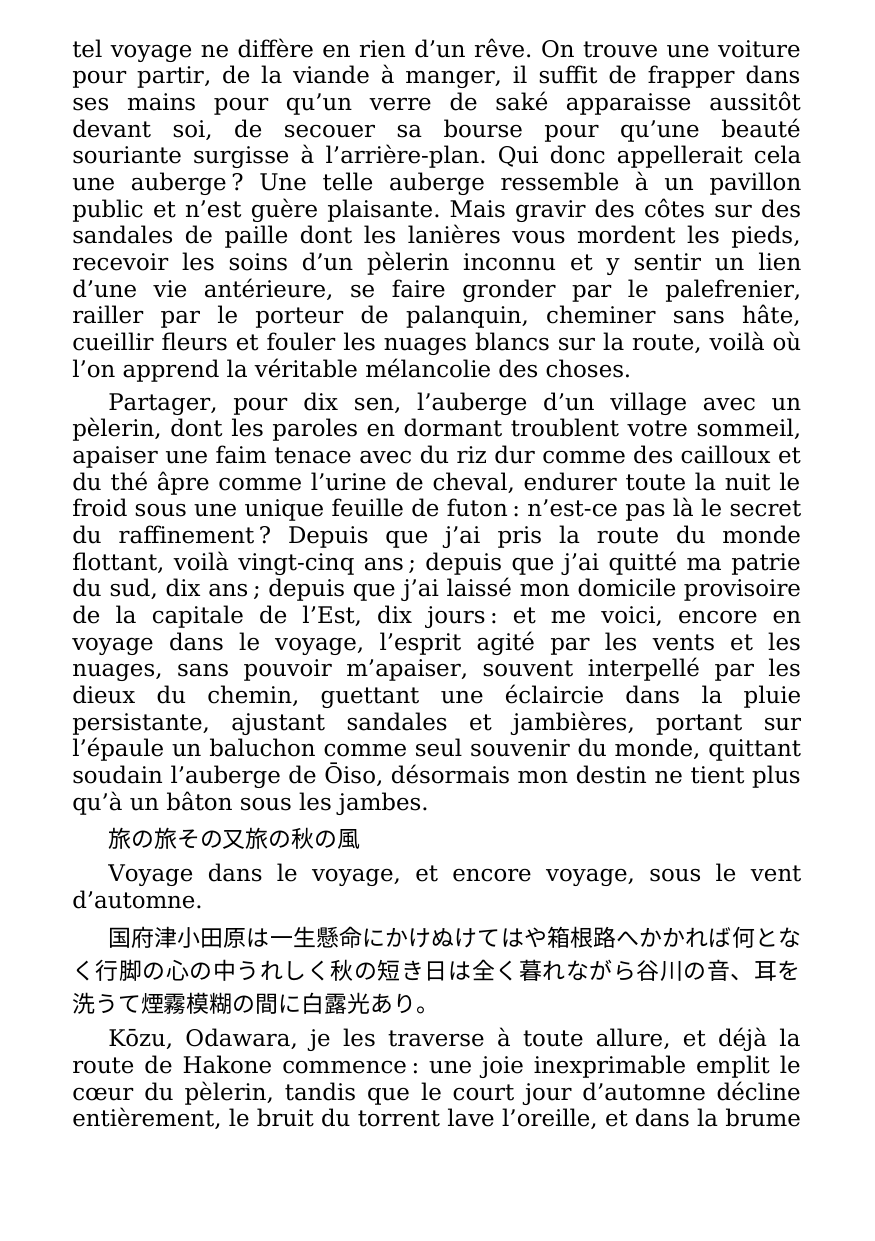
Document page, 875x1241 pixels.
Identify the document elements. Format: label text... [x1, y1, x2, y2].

text Partager, pour dix sen, l’auberge d’un village avec un pèlerin, dont les paroles en dormant troublent votre sommeil, apaiser une faim tenace avec du riz dur comme des cailloux et du thé âpre comme l’urine de cheval, endurer toute la nuit le froid sous une unique feuille de futon : n’est-ce pas là le secret du raffinement ? Depuis que j’ai pris la route du monde flottant, voilà vingt-cinq ans ; depuis que j’ai quitté ma patrie du sud, dix ans ; depuis que j’ai laissé mon domicile provisoire de la capitale de l’Est, dix jours : et me voici, encore en voyage dans le voyage, l’esprit agité par les vents et les nuages, sans pouvoir m’apaiser, souvent interpellé par les dieux du chemin, guettant une éclaircie dans la pluie persistante, ajustant sandales et jambières, portant sur l’épaule un baluchon comme seul souvenir du monde, quittant soudain l’auberge de Ōiso, désormais mon destin ne tient plus qu’à un bâton sous les jambes. [72, 389, 802, 815]
text 国府津小田原は一生懸命にかけぬけてはや箱根路へかかれば何となく行脚の心の中うれしく秋の短き日は全く暮れながら谷川の音、耳を洗うて煙霧模糊の間に白露光あり。 [72, 920, 802, 1019]
text tel voyage ne diffère en rien d’un rêve. On trouve une voiture pour partir, de la viande à manger, il suffit de frapper dans ses mains pour qu’un verre de saké apparaisse aussitôt devant soi, de secouer sa bourse pour qu’une beauté souriante surgisse à l’arrière-plan. Qui donc appellerait cela une auberge ? Une telle auberge ressemble à un pavillon public et n’est guère plaisante. Mais gravir des côtes sur des sandales de paille dont les lanières vous mordent les pieds, recevoir les soins d’un pèlerin inconnu et y sentir un lien d’une vie antérieure, se faire gronder par le palefrenier, railler par le porteur de palanquin, cheminer sans hâte, cueillir fleurs et fouler les nuages blancs sur la route, voilà où l’on apprend la véritable mélancolie des choses. [72, 36, 802, 383]
text 旅の旅その又旅の秋の風 [72, 821, 802, 854]
text Voyage dans le voyage, et encore voyage, sous le vent d’automne. [72, 860, 802, 914]
text Kōzu, Odawara, je les traverse à toute allure, et déjà la route de Hakone commence : une joie inexprimable emplit le cœur du pèlerin, tandis que le court jour d’automne décline entièrement, le bruit du torrent lave l’oreille, et dans la brume [72, 1025, 802, 1132]
